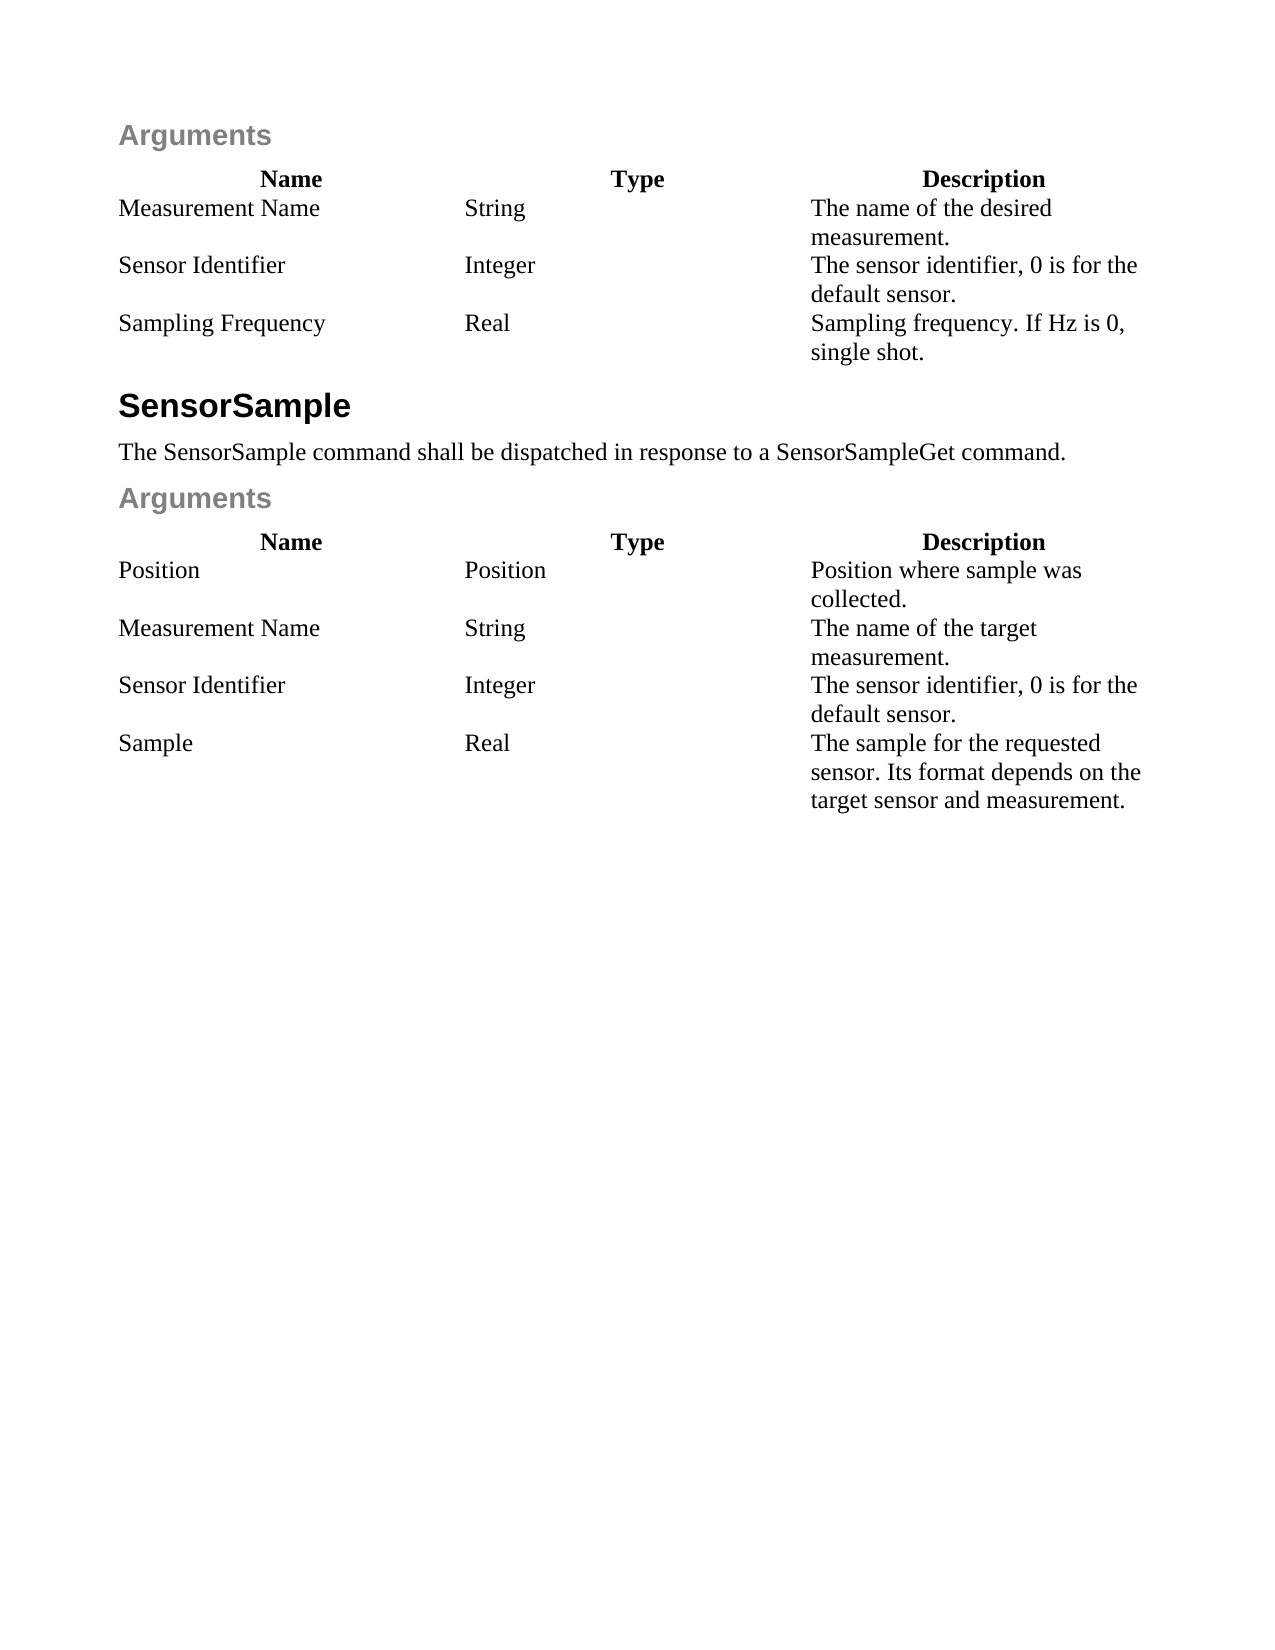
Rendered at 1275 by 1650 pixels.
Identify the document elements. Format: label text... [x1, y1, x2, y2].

table_cell The name of the target measurement. [811, 613, 1157, 671]
text The SensorSample command shall be dispatched in response to a SensorSampleGet command. [118, 437, 1157, 466]
table_header Description [811, 164, 1157, 193]
table_header Name [118, 527, 464, 556]
table_cell Measurement Name [118, 193, 464, 250]
table_header Description [811, 527, 1157, 556]
table_header Type [464, 164, 811, 193]
table_cell Position [464, 556, 811, 613]
table_cell The name of the desired measurement. [811, 193, 1157, 250]
table_cell Measurement Name [118, 613, 464, 671]
table_cell String [464, 193, 811, 250]
subtitle Arguments [118, 118, 1157, 152]
table_cell The sensor identifier, 0 is for the default sensor. [811, 250, 1157, 308]
table_cell The sample for the requested sensor. Its format depends on the target sensor and measurement. [811, 728, 1157, 814]
table_cell Integer [464, 250, 811, 308]
table_cell Sensor Identifier [118, 250, 464, 308]
table_header Type [464, 527, 811, 556]
table_cell Position where sample was collected. [811, 556, 1157, 613]
table_cell String [464, 613, 811, 671]
subtitle Arguments [118, 481, 1157, 514]
table_cell Integer [464, 671, 811, 728]
subtitle SensorSample [118, 386, 1157, 425]
table_cell Sampling Frequency [118, 308, 464, 365]
table_cell Real [464, 728, 811, 814]
table_cell Real [464, 308, 811, 365]
table_cell Sensor Identifier [118, 671, 464, 728]
table_cell The sensor identifier, 0 is for the default sensor. [811, 671, 1157, 728]
table_cell Sample [118, 728, 464, 814]
table_cell Position [118, 556, 464, 613]
table_header Name [118, 164, 464, 193]
table_cell Sampling frequency. If Hz is 0, single shot. [811, 308, 1157, 365]
